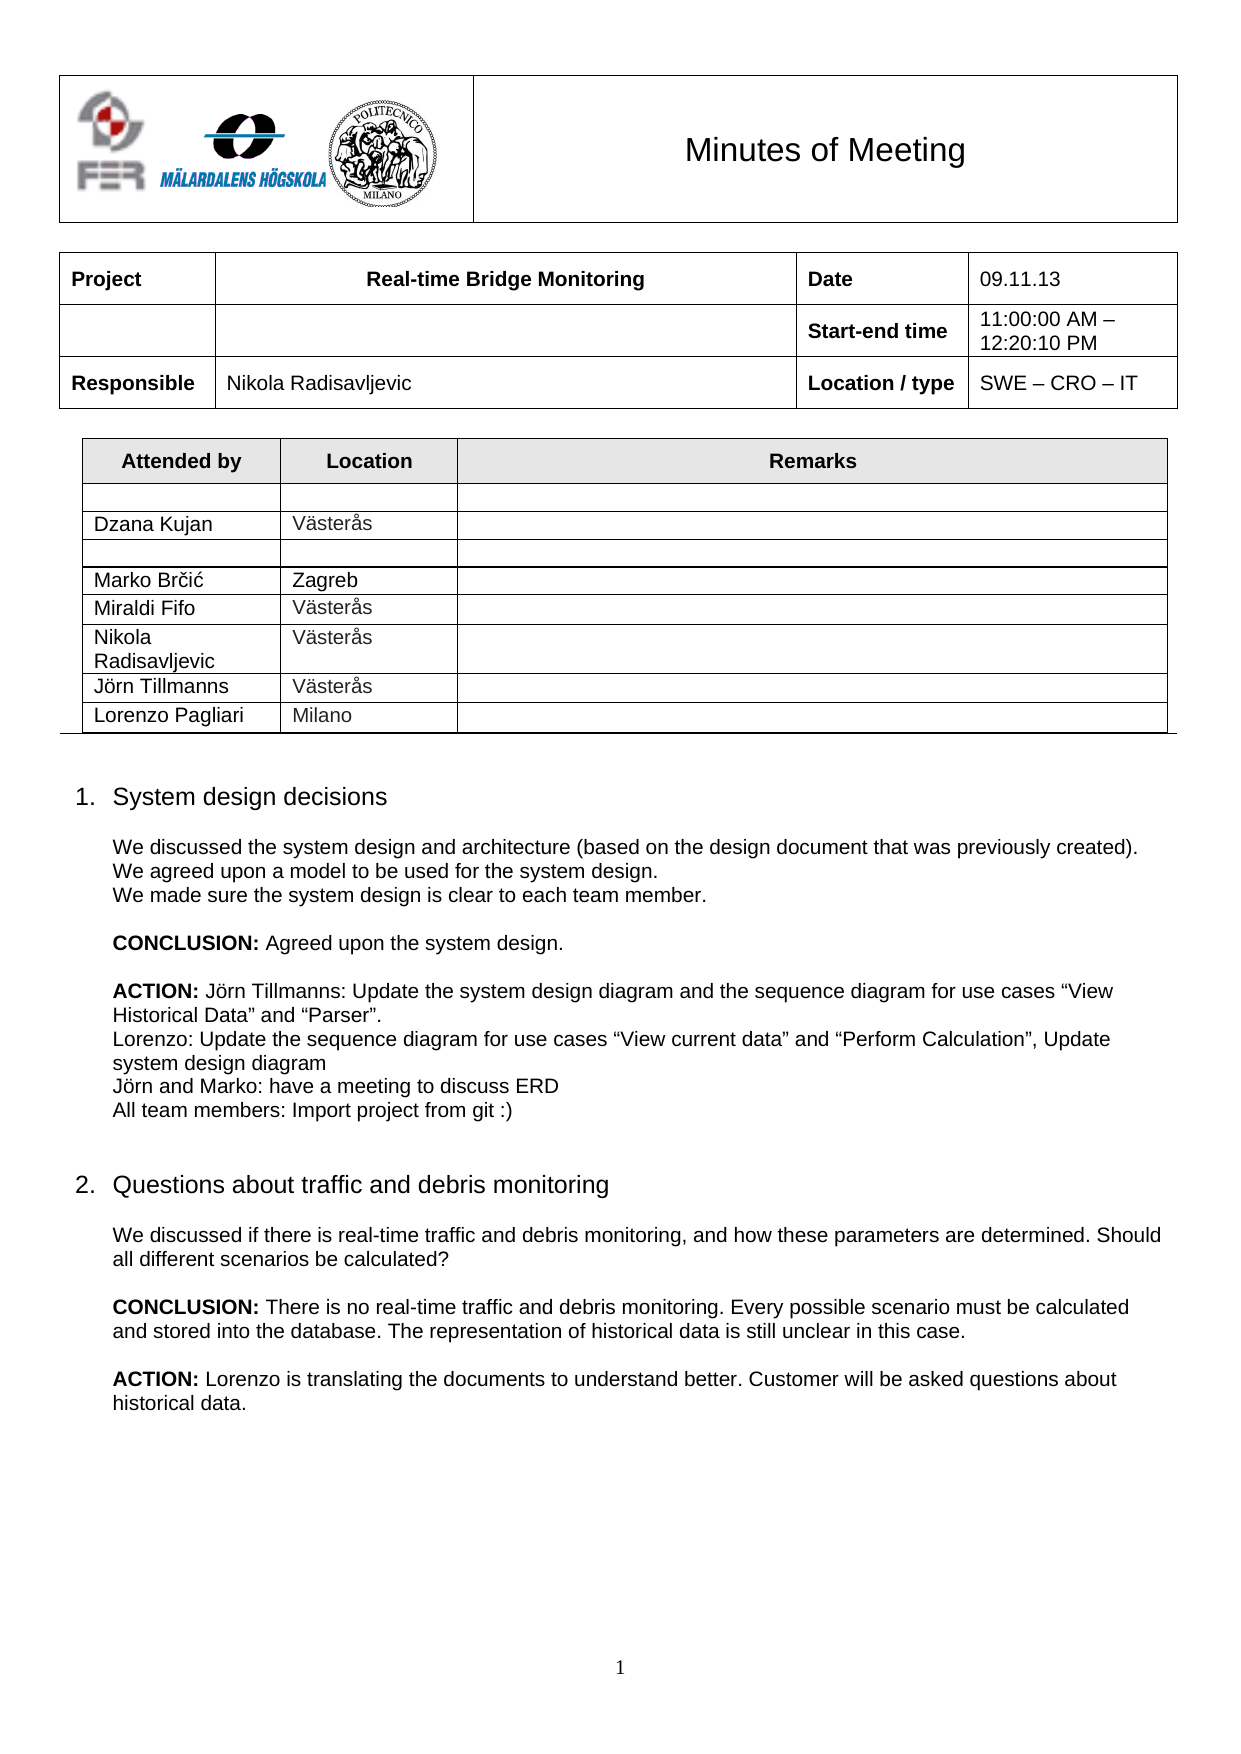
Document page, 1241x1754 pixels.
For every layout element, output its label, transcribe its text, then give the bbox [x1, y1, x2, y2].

table_header Minutes of Meeting [474, 76, 1177, 222]
table_cell Nikola Radisavljevic [216, 357, 796, 408]
text We discussed the system design and architecture (based on the design document that was previously created). [112, 835, 1165, 859]
table_cell [458, 512, 1167, 538]
table_cell [458, 484, 1167, 511]
table_cell Start-end time [797, 305, 968, 356]
table_cell Västerås [281, 674, 457, 702]
table_cell [60, 409, 1177, 733]
text CONCLUSION: There is no real-time traffic and debris monitoring. Every possible scenario must be calculated and stored into the database. The representation of historical data is still unclear in this case. [112, 1295, 1165, 1343]
table_cell Project [60, 253, 215, 304]
table_cell [458, 703, 1167, 732]
table_cell [83, 540, 280, 566]
table_cell [458, 540, 1167, 566]
table_cell [215, 223, 712, 252]
table_cell Marko Brčić [83, 568, 280, 594]
table_header Remarks [458, 439, 1167, 483]
list Questions about traffic and debris monitoring [75, 1170, 1165, 1199]
table_cell [458, 674, 1167, 702]
table_cell Dzana Kujan [83, 512, 280, 538]
table_cell Lorenzo Pagliari [83, 703, 280, 732]
table_cell Date [797, 253, 968, 304]
table_cell Real-time Bridge Monitoring [216, 253, 796, 304]
text Jörn and Marko: have a meeting to discuss ERD [112, 1074, 1165, 1098]
table_cell Jörn Tillmanns [83, 674, 280, 702]
text We discussed if there is real-time traffic and debris monitoring, and how these parameters are determined. Should all different scenarios be calculated? [112, 1223, 1165, 1271]
table_cell [60, 223, 215, 252]
text We made sure the system design is clear to each team member. [112, 883, 1165, 907]
table_cell 09.11.13 [969, 253, 1177, 304]
table_cell [458, 595, 1167, 624]
text CONCLUSION: Agreed upon the system design. [112, 931, 1165, 954]
list System design decisions [75, 782, 1165, 811]
table_cell Milano [281, 703, 457, 732]
table_cell [968, 223, 1177, 252]
picture [328, 100, 438, 207]
text We agreed upon a model to be used for the system design. [112, 859, 1165, 883]
table_cell Responsible [60, 357, 215, 408]
table_cell Zagreb [281, 568, 457, 594]
table_cell [458, 625, 1167, 673]
table_cell [60, 305, 215, 356]
table_cell SWE – CRO – IT [969, 357, 1177, 408]
table_cell Nikola Radisavljevic [83, 625, 280, 673]
table_cell [458, 568, 1167, 594]
table_cell [83, 484, 280, 511]
table_header Attended by [83, 439, 280, 483]
table_cell Location / type [797, 357, 968, 408]
table_cell Miraldi Fifo [83, 595, 280, 624]
text ACTION: Jörn Tillmanns: Update the system design diagram and the sequence diagram for use cases “View Historical Data” and “Parser”. [112, 978, 1165, 1026]
table_cell [712, 223, 968, 252]
text All team members: Import project from git :) [112, 1098, 1165, 1122]
table_cell [216, 305, 796, 356]
table_cell Västerås [281, 625, 457, 673]
text Lorenzo: Update the sequence diagram for use cases “View current data” and “Perform Calculation”, Update system design diagram [112, 1026, 1165, 1074]
table_cell [281, 484, 457, 511]
table_header Location [281, 439, 457, 483]
picture [160, 114, 326, 187]
table_cell 11:00:00 AM – 12:20:10 PM [969, 305, 1177, 356]
table_cell Västerås [281, 512, 457, 538]
text ACTION: Lorenzo is translating the documents to understand better. Customer will be asked questions about historical data. [112, 1367, 1165, 1414]
table_cell Västerås [281, 595, 457, 624]
table_cell [281, 540, 457, 566]
table_header [60, 76, 473, 222]
picture [76, 77, 147, 205]
